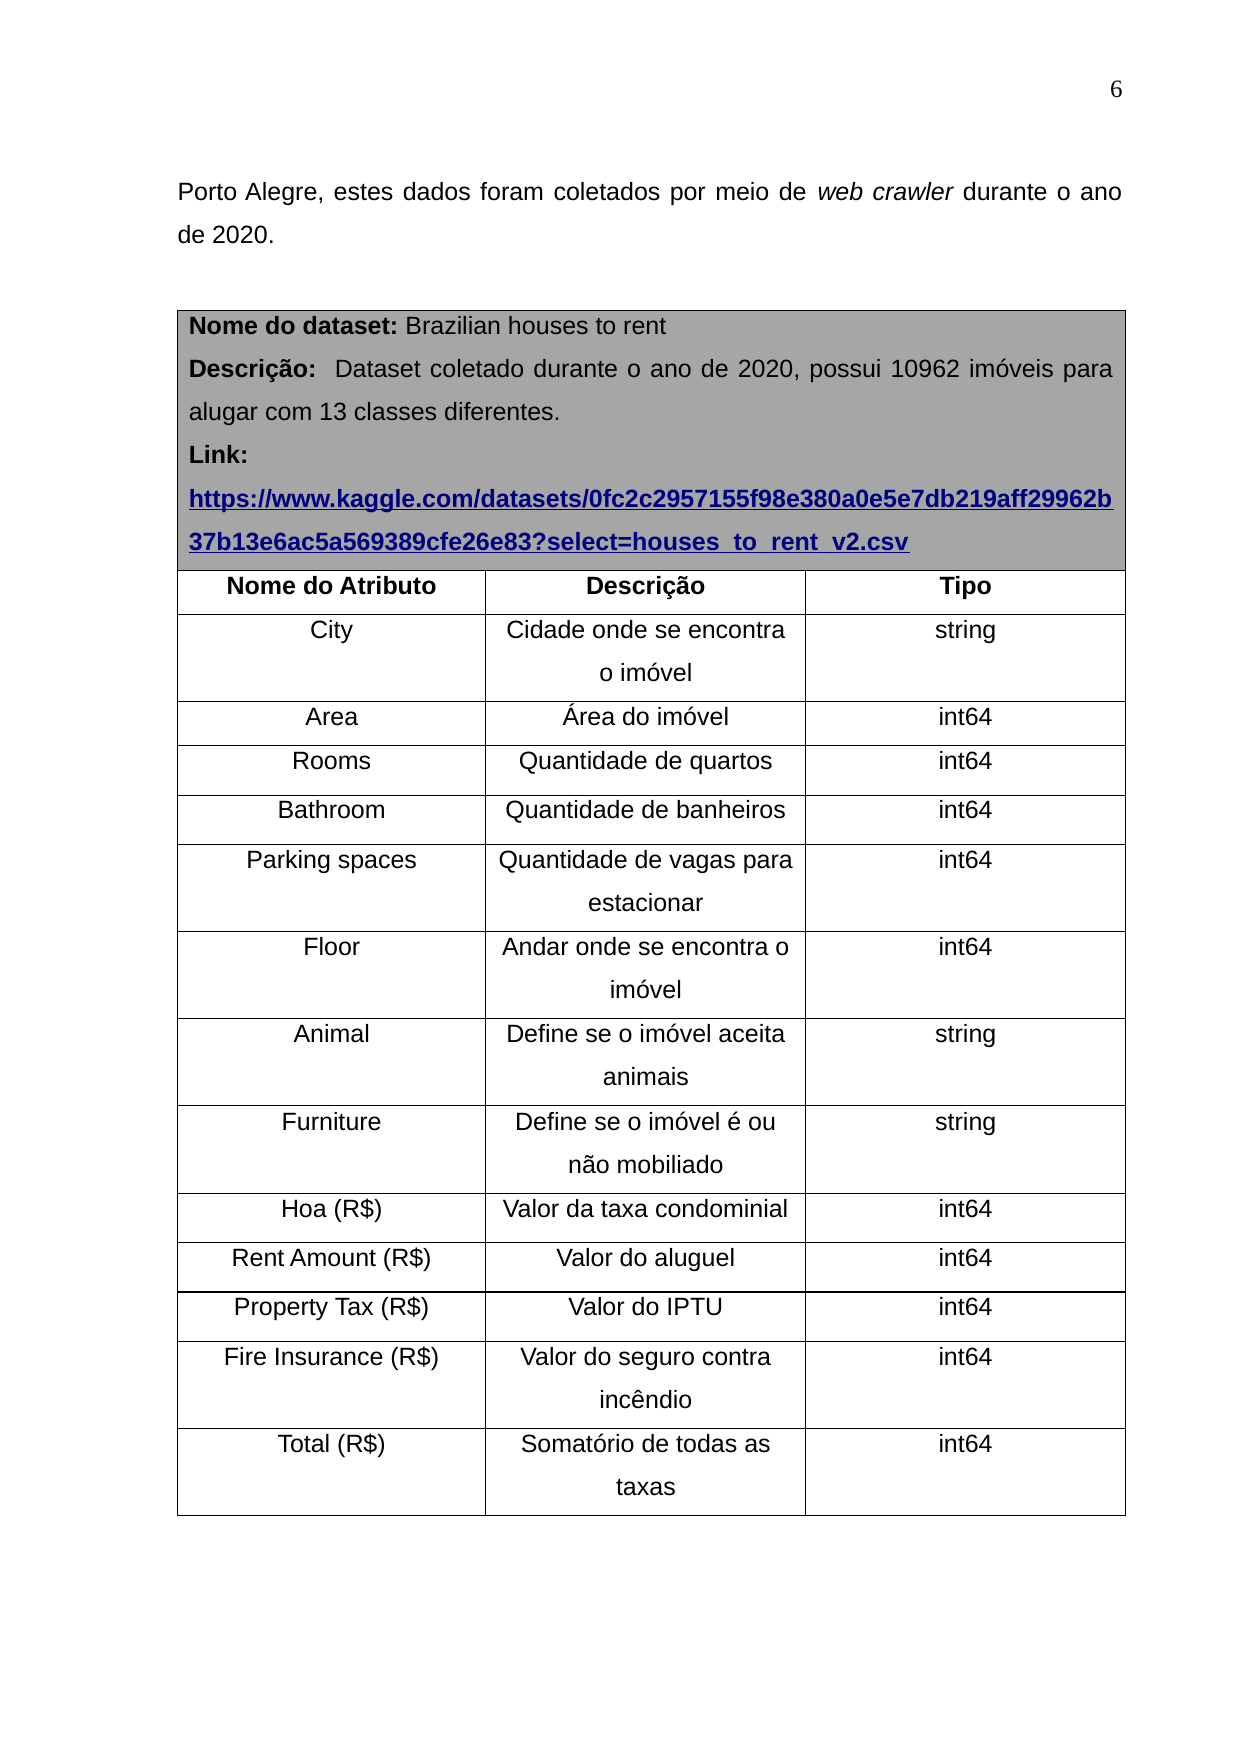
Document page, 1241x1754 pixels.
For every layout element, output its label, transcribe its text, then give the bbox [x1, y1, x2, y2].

table_cell Descrição [486, 571, 805, 614]
table_cell Define se o imóvel aceita animais [486, 1019, 805, 1105]
table_cell string [806, 1106, 1125, 1193]
table_cell Fire Insurance (R$) [178, 1342, 485, 1428]
text Porto Alegre, estes dados foram coletados por meio de web crawler durante o ano de 2020. [177, 177, 1122, 249]
table_cell int64 [806, 1342, 1125, 1428]
table_cell int64 [806, 1429, 1125, 1515]
table_cell int64 [806, 746, 1125, 794]
table_cell Quantidade de vagas para estacionar [486, 845, 805, 931]
table_cell Furniture [178, 1106, 485, 1193]
table_cell Floor [178, 932, 485, 1018]
table_cell Rooms [178, 746, 485, 794]
table_cell Valor da taxa condominial [486, 1194, 805, 1242]
table_cell int64 [806, 845, 1125, 931]
table_cell int64 [806, 1293, 1125, 1341]
table_cell Quantidade de banheiros [486, 796, 805, 844]
table_cell Andar onde se encontra o imóvel [486, 932, 805, 1018]
table_cell string [806, 1019, 1125, 1105]
table_cell Somatório de todas as taxas [486, 1429, 805, 1515]
table_cell int64 [806, 702, 1125, 745]
table_cell Property Tax (R$) [178, 1293, 485, 1341]
table_cell int64 [806, 1194, 1125, 1242]
table_cell Nome do Atributo [178, 571, 485, 614]
table_header Nome do dataset: Brazilian houses to rent Descrição: Dataset coletado durante o ano de 2020, possui 10962 imóveis para alugar com 13 classes diferentes. Link: https://www.kaggle.com/datasets/0fc2c2957155f98e380a0e5e7db219aff29962b37b13e6ac5a569389cfe26e83?select=houses_to_rent_v2.csv [178, 311, 1125, 570]
table_cell Rent Amount (R$) [178, 1243, 485, 1291]
table_cell int64 [806, 932, 1125, 1018]
table_cell Area [178, 702, 485, 745]
table_cell Área do imóvel [486, 702, 805, 745]
table_cell Bathroom [178, 796, 485, 844]
table_cell Quantidade de quartos [486, 746, 805, 794]
table_cell Parking spaces [178, 845, 485, 931]
table_cell Define se o imóvel é ou não mobiliado [486, 1106, 805, 1193]
table_cell Total (R$) [178, 1429, 485, 1515]
table_cell Hoa (R$) [178, 1194, 485, 1242]
table_cell Valor do seguro contra incêndio [486, 1342, 805, 1428]
table_cell Tipo [806, 571, 1125, 614]
table_cell Valor do IPTU [486, 1293, 805, 1341]
table_cell Valor do aluguel [486, 1243, 805, 1291]
table_cell Animal [178, 1019, 485, 1105]
table_cell string [806, 615, 1125, 701]
table_cell int64 [806, 796, 1125, 844]
table_cell Cidade onde se encontra o imóvel [486, 615, 805, 701]
table_cell City [178, 615, 485, 701]
table_cell int64 [806, 1243, 1125, 1291]
